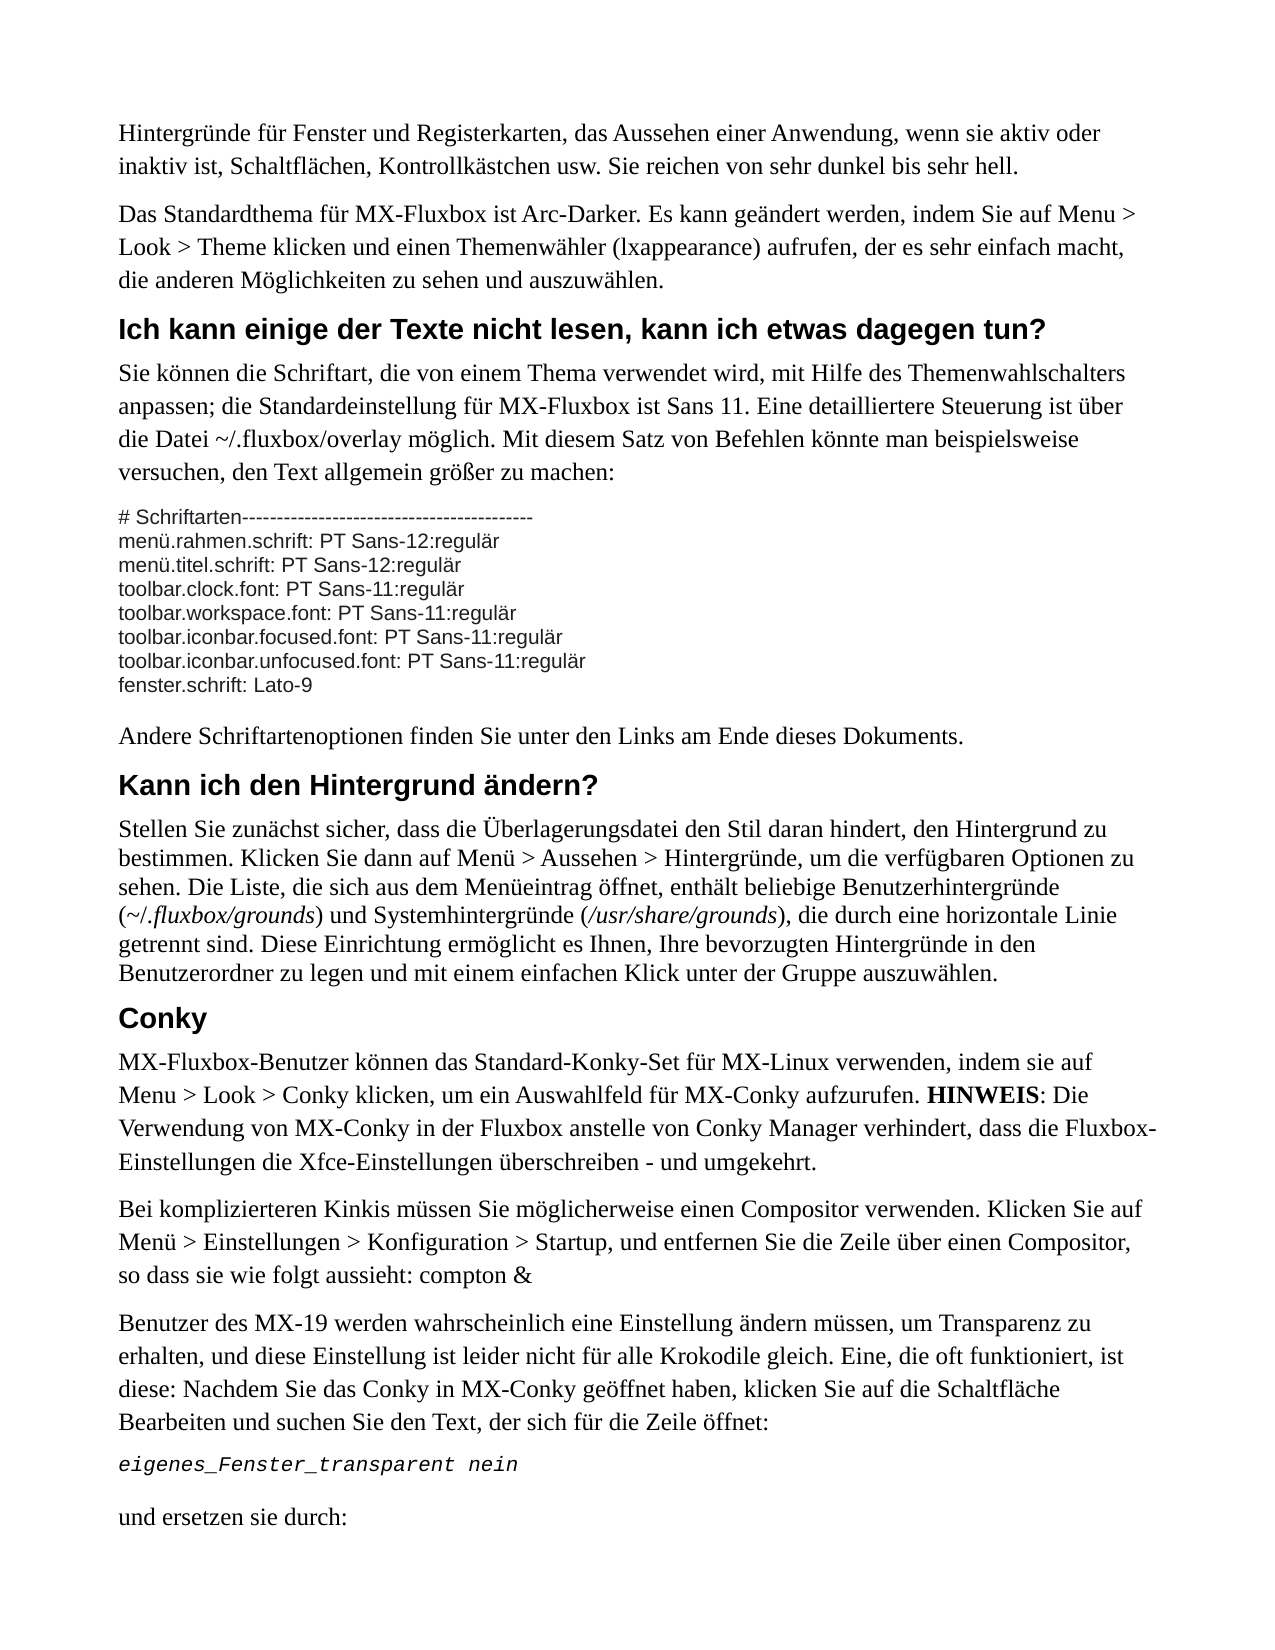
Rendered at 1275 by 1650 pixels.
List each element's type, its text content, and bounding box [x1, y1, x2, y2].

text Benutzer des MX-19 werden wahrscheinlich eine Einstellung ändern müssen, um Transparenz zu erhalten, und diese Einstellung ist leider nicht für alle Krokodile gleich. Eine, die oft funktioniert, ist diese: Nachdem Sie das Conky in MX-Conky geöffnet haben, klicken Sie auf die Schaltfläche Bearbeiten und suchen Sie den Text, der sich für die Zeile öffnet: [118, 1308, 1157, 1436]
text Andere Schriftartenoptionen finden Sie unter den Links am Ende dieses Dokuments. [118, 721, 1157, 749]
text und ersetzen sie durch: [118, 1502, 1157, 1531]
text Sie können die Schriftart, die von einem Thema verwendet wird, mit Hilfe des Themenwahlschalters anpassen; die Standardeinstellung für MX-Fluxbox ist Sans 11. Eine detailliertere Steuerung ist über die Datei ~/.fluxbox/overlay möglich. Mit diesem Satz von Befehlen könnte man beispielsweise versuchen, den Text allgemein größer zu machen: [118, 358, 1157, 486]
text # Schriftarten------------------------------------------ menü.rahmen.schrift: PT Sans-12:regulär menü.titel.schrift: PT Sans-12:regulär toolbar.clock.font: PT Sans-11:regulär toolbar.workspace.font: PT Sans-11:regulär toolbar.iconbar.focused.font: PT Sans-11:regulär toolbar.iconbar.unfocused.font: PT Sans-11:regulär fenster.schrift: Lato-9 [118, 505, 1157, 697]
text Bei komplizierteren Kinkis müssen Sie möglicherweise einen Compositor verwenden. Klicken Sie auf Menü > Einstellungen > Konfiguration > Startup, und entfernen Sie die Zeile über einen Compositor, so dass sie wie folgt aussieht: compton & [118, 1194, 1157, 1289]
text MX-Fluxbox-Benutzer können das Standard-Konky-Set für MX-Linux verwenden, indem sie auf Menu > Look > Conky klicken, um ein Auswahlfeld für MX-Conky aufzurufen. HINWEIS: Die Verwendung von MX-Conky in der Fluxbox anstelle von Conky Manager verhindert, dass die Fluxbox-Einstellungen die Xfce-Einstellungen überschreiben - und umgekehrt. [118, 1047, 1157, 1175]
subtitle Conky [118, 1001, 1157, 1035]
text Das Standardthema für MX-Fluxbox ist Arc-Darker. Es kann geändert werden, indem Sie auf Menu > Look > Theme klicken und einen Themenwähler (lxappearance) aufrufen, der es sehr einfach macht, die anderen Möglichkeiten zu sehen und auszuwählen. [118, 199, 1157, 293]
subtitle Kann ich den Hintergrund ändern? [118, 768, 1157, 802]
subtitle Ich kann einige der Texte nicht lesen, kann ich etwas dagegen tun? [118, 312, 1157, 346]
text eigenes_Fenster_transparent nein [118, 1454, 1157, 1478]
text Hintergründe für Fenster und Registerkarten, das Aussehen einer Anwendung, wenn sie aktiv oder inaktiv ist, Schaltflächen, Kontrollkästchen usw. Sie reichen von sehr dunkel bis sehr hell. [118, 118, 1157, 180]
text Stellen Sie zunächst sicher, dass die Überlagerungsdatei den Stil daran hindert, den Hintergrund zu bestimmen. Klicken Sie dann auf Menü > Aussehen > Hintergründe, um die verfügbaren Optionen zu sehen. Die Liste, die sich aus dem Menüeintrag öffnet, enthält beliebige Benutzerhintergründe (~/.fluxbox/grounds) und Systemhintergründe (/usr/share/grounds), die durch eine horizontale Linie getrennt sind. Diese Einrichtung ermöglicht es Ihnen, Ihre bevorzugten Hintergründe in den Benutzerordner zu legen und mit einem einfachen Klick unter der Gruppe auszuwählen. [118, 814, 1157, 987]
